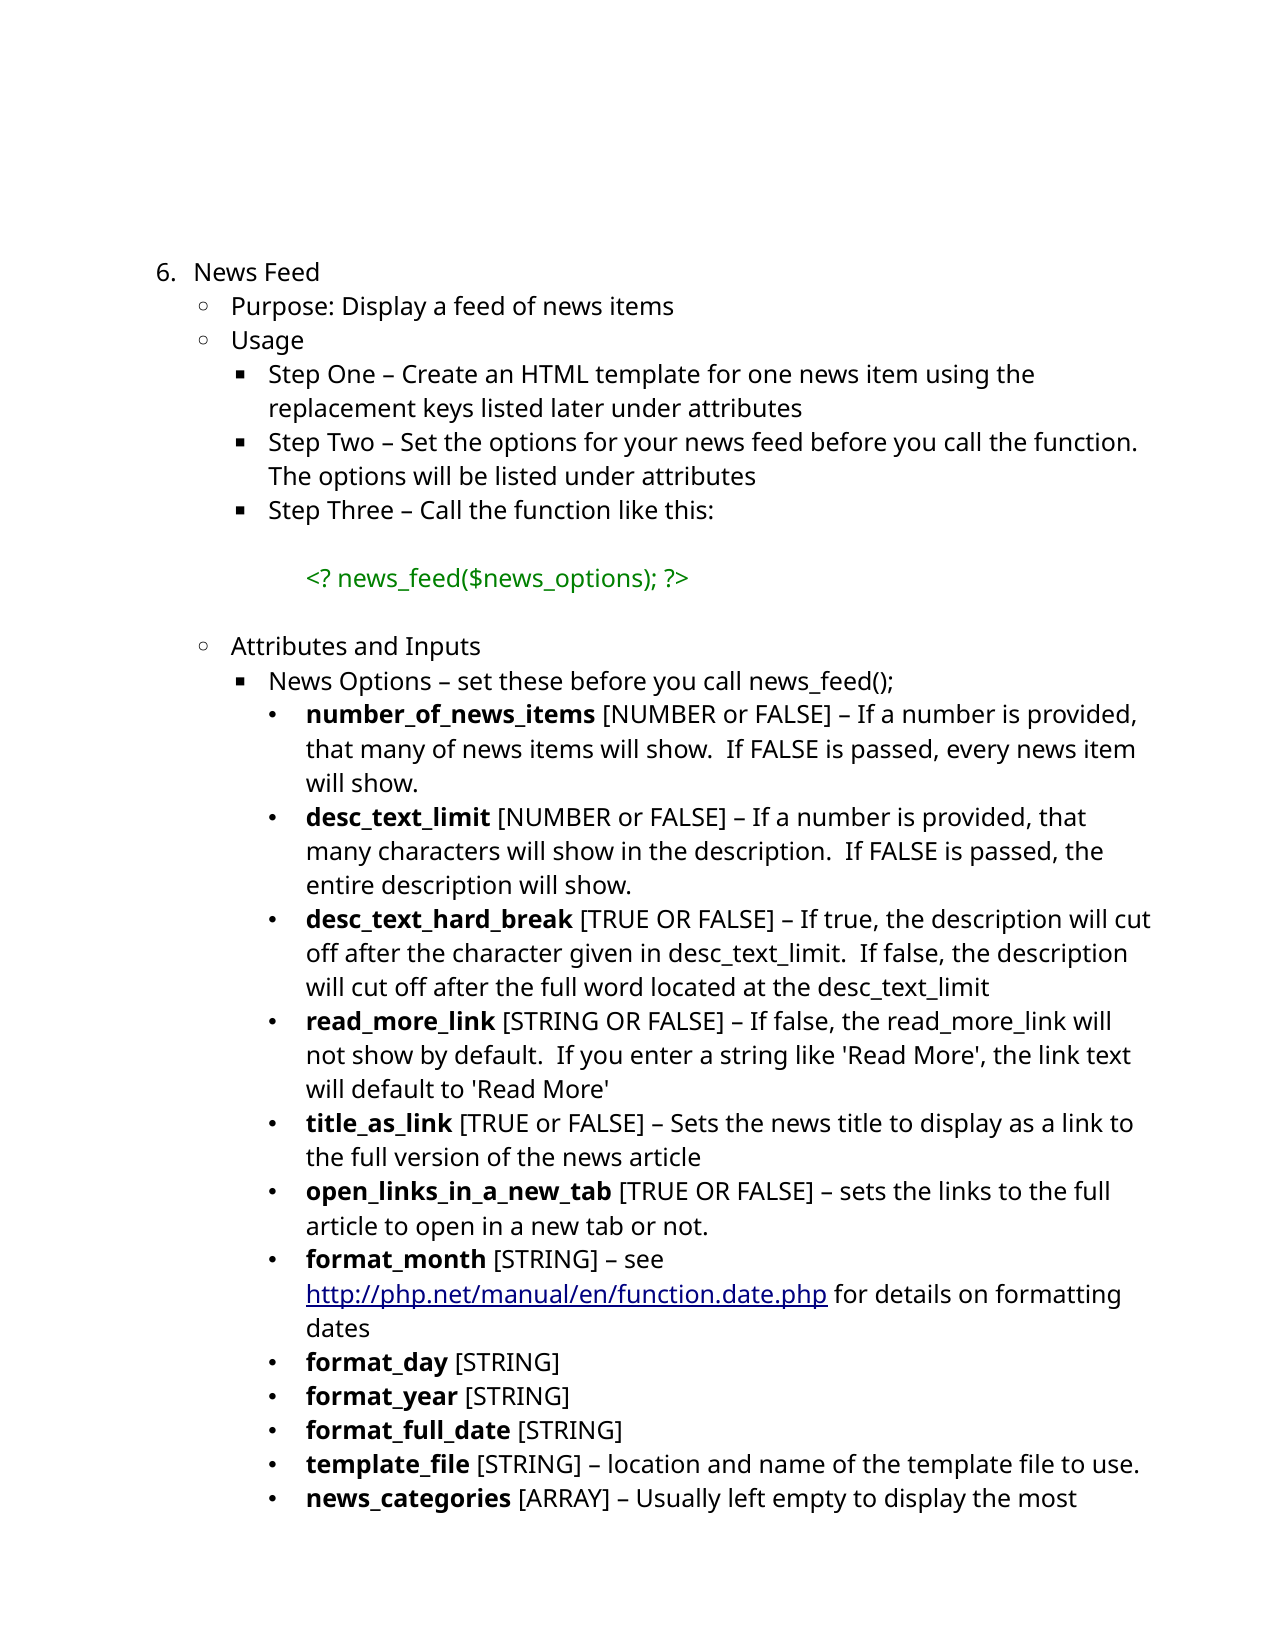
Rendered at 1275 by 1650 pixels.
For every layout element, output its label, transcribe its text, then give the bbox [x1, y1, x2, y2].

list desc_text_limit [NUMBER or FALSE] – If a number is provided, that many characters will show in the description. If FALSE is passed, the entire description will show. [268, 799, 1157, 902]
list news_categories [ARRAY] – Usually left empty to display the most [268, 1481, 1157, 1515]
list Step One – Create an HTML template for one news item using the replacement keys listed later under attributes [231, 357, 1157, 425]
list Usage [193, 322, 1157, 357]
list desc_text_hard_break [TRUE OR FALSE] – If true, the description will cut off after the character given in desc_text_limit. If false, the description will cut off after the full word located at the desc_text_limit [268, 902, 1157, 1004]
list number_of_news_items [NUMBER or FALSE] – If a number is provided, that many of news items will show. If FALSE is passed, every news item will show. [268, 697, 1157, 799]
list Step Two – Set the options for your news feed before you call the function. The options will be listed under attributes [231, 425, 1157, 493]
list title_as_link [TRUE or FALSE] – Sets the news title to display as a link to the full version of the news article [268, 1106, 1157, 1174]
list format_day [STRING] [268, 1344, 1157, 1378]
list format_year [STRING] [268, 1378, 1157, 1412]
list News Options – set these before you call news_feed(); [231, 663, 1157, 697]
list <? news_feed($news_options); ?> [268, 561, 1157, 595]
list read_more_link [STRING OR FALSE] – If false, the read_more_link will not show by default. If you enter a string like 'Read More', the link text will default to 'Read More' [268, 1004, 1157, 1106]
list Step Three – Call the function like this: [231, 493, 1157, 527]
list Purpose: Display a feed of news items [193, 288, 1157, 322]
list News Feed [156, 254, 1157, 288]
list format_full_date [STRING] [268, 1412, 1157, 1447]
list Attributes and Inputs [193, 629, 1157, 663]
list template_file [STRING] – location and name of the template file to use. [268, 1447, 1157, 1481]
list format_month [STRING] – see http://php.net/manual/en/function.date.php for details on formatting dates [268, 1242, 1157, 1344]
list open_links_in_a_new_tab [TRUE OR FALSE] – sets the links to the full article to open in a new tab or not. [268, 1174, 1157, 1242]
